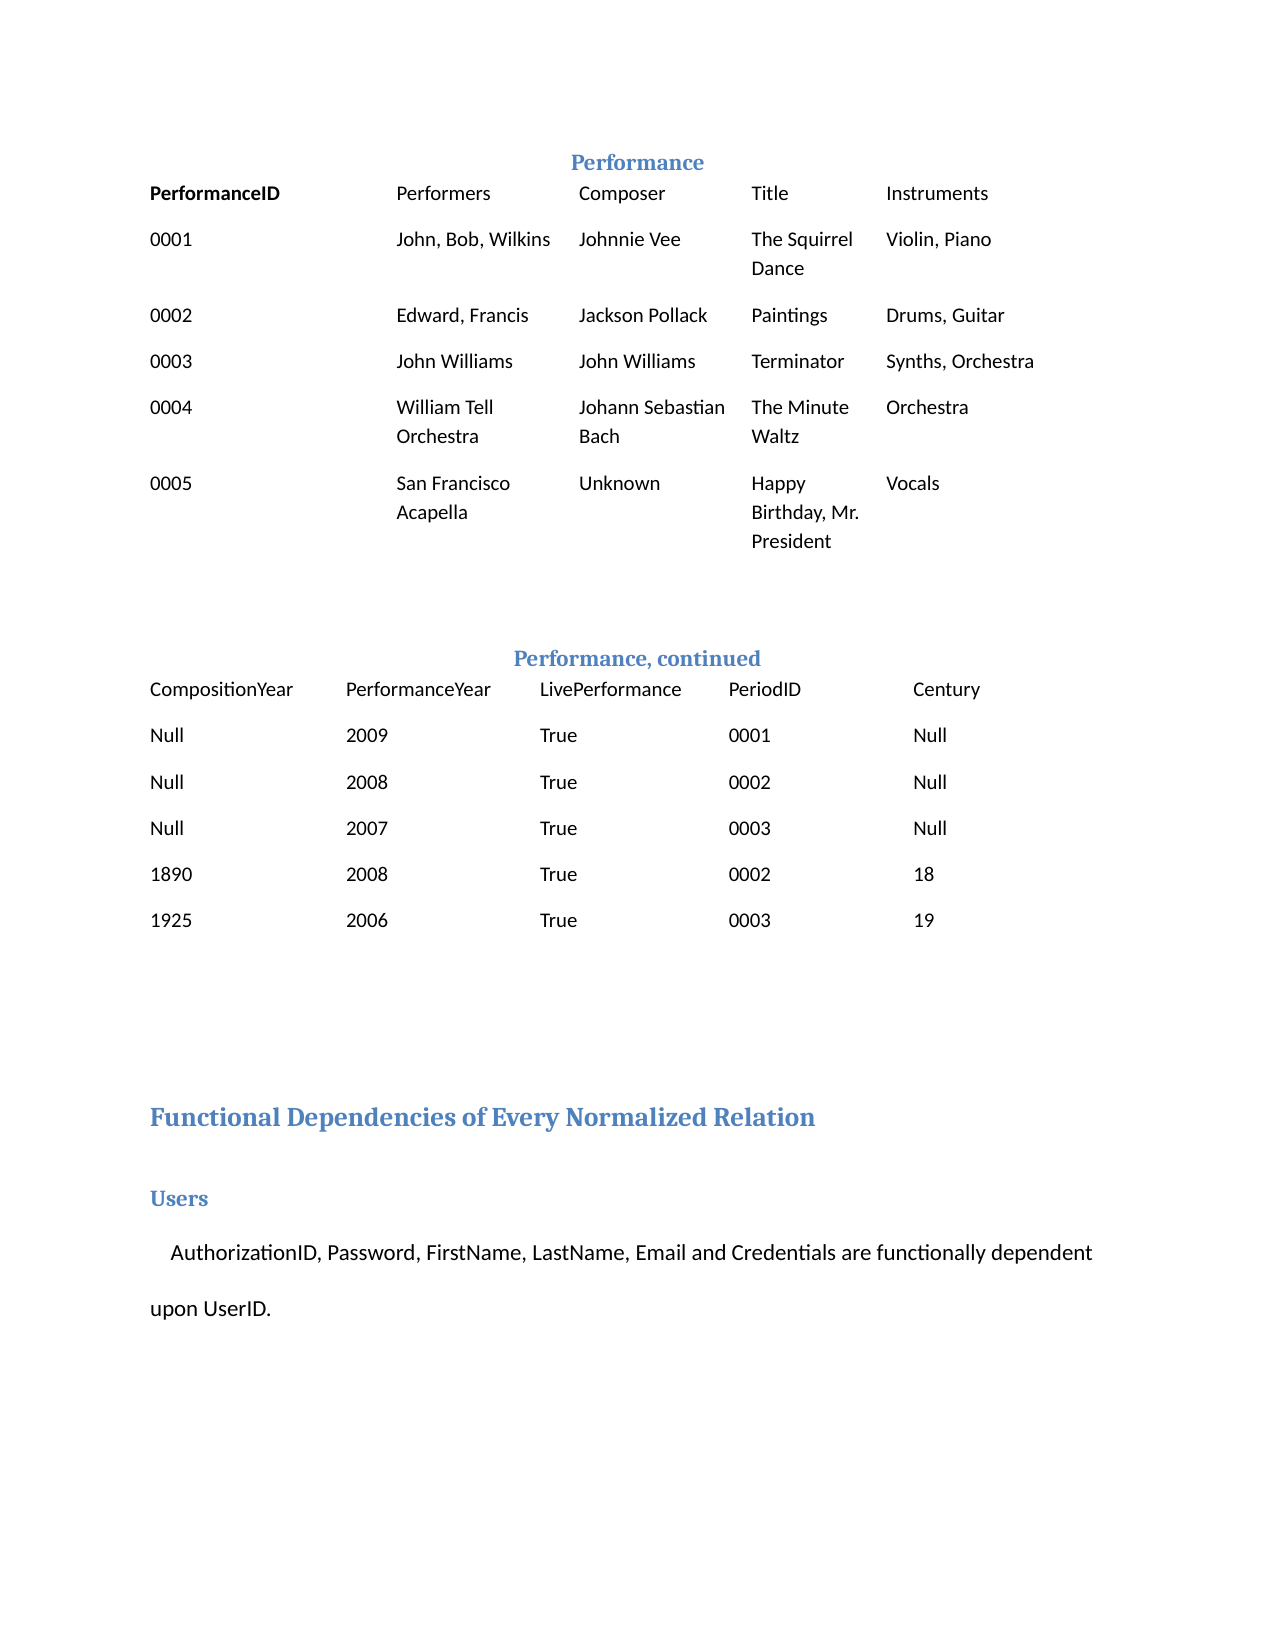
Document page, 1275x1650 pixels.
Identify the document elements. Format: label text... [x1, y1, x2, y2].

table_cell Edward, Francis [385, 302, 568, 348]
table_cell William Tell Orchestra [385, 394, 568, 470]
table_cell 0001 [717, 723, 902, 769]
table_cell San Francisco Acapella [385, 470, 568, 574]
subtitle Users [150, 1186, 1125, 1212]
table_cell 19 [902, 908, 1087, 954]
table_cell Synths, Orchestra [875, 348, 1067, 394]
table_cell Paintings [740, 302, 875, 348]
table_header Instruments [875, 180, 1067, 226]
subtitle Performance, continued [150, 646, 1125, 673]
table_cell Violin, Piano [875, 226, 1067, 302]
table_cell Orchestra [875, 394, 1067, 470]
table_cell 0003 [717, 908, 902, 954]
table_cell 18 [902, 861, 1087, 908]
table_cell The Squirrel Dance [740, 226, 875, 302]
table_cell 0002 [139, 302, 385, 348]
text AuthorizationID, Password, FirstName, LastName, Email and Credentials are functionally dependent upon UserID. [150, 1238, 1125, 1322]
table_header PerformanceYear [335, 676, 528, 723]
table_cell John Williams [385, 348, 568, 394]
table_cell True [529, 769, 717, 815]
table_cell The Minute Waltz [740, 394, 875, 470]
table_cell Null [139, 815, 334, 861]
table_header Title [740, 180, 875, 226]
table_header PerformanceID [139, 180, 385, 226]
subtitle Performance [150, 150, 1125, 176]
table_cell 0002 [717, 769, 902, 815]
table_cell 0005 [139, 470, 385, 574]
table_cell Johnnie Vee [568, 226, 740, 302]
table_cell 2008 [335, 769, 528, 815]
table_cell Null [139, 769, 334, 815]
table_cell Null [139, 723, 334, 769]
table_cell Terminator [740, 348, 875, 394]
table_cell Unknown [568, 470, 740, 574]
table_cell 0002 [717, 861, 902, 908]
table_header Century [902, 676, 1087, 723]
table_cell 1925 [139, 908, 334, 954]
table_header CompositionYear [139, 676, 334, 723]
table_cell True [529, 723, 717, 769]
table_cell 2009 [335, 723, 528, 769]
table_cell 1890 [139, 861, 334, 908]
table_cell 0003 [717, 815, 902, 861]
table_header Performers [385, 180, 568, 226]
table_cell Drums, Guitar [875, 302, 1067, 348]
table_cell True [529, 815, 717, 861]
table_cell Null [902, 769, 1087, 815]
table_cell Jackson Pollack [568, 302, 740, 348]
table_cell True [529, 908, 717, 954]
table_cell John Williams [568, 348, 740, 394]
table_cell Happy Birthday, Mr. President [740, 470, 875, 574]
table_cell 2007 [335, 815, 528, 861]
table_cell John, Bob, Wilkins [385, 226, 568, 302]
table_header Composer [568, 180, 740, 226]
table_cell Vocals [875, 470, 1067, 574]
table_cell Null [902, 815, 1087, 861]
table_cell 0004 [139, 394, 385, 470]
table_cell 0001 [139, 226, 385, 302]
subtitle Functional Dependencies of Every Normalized Relation [150, 1102, 1125, 1134]
table_cell True [529, 861, 717, 908]
table_cell 0003 [139, 348, 385, 394]
table_header PeriodID [717, 676, 902, 723]
table_cell Null [902, 723, 1087, 769]
table_header LivePerformance [529, 676, 717, 723]
table_cell 2006 [335, 908, 528, 954]
table_cell 2008 [335, 861, 528, 908]
table_cell Johann Sebastian Bach [568, 394, 740, 470]
